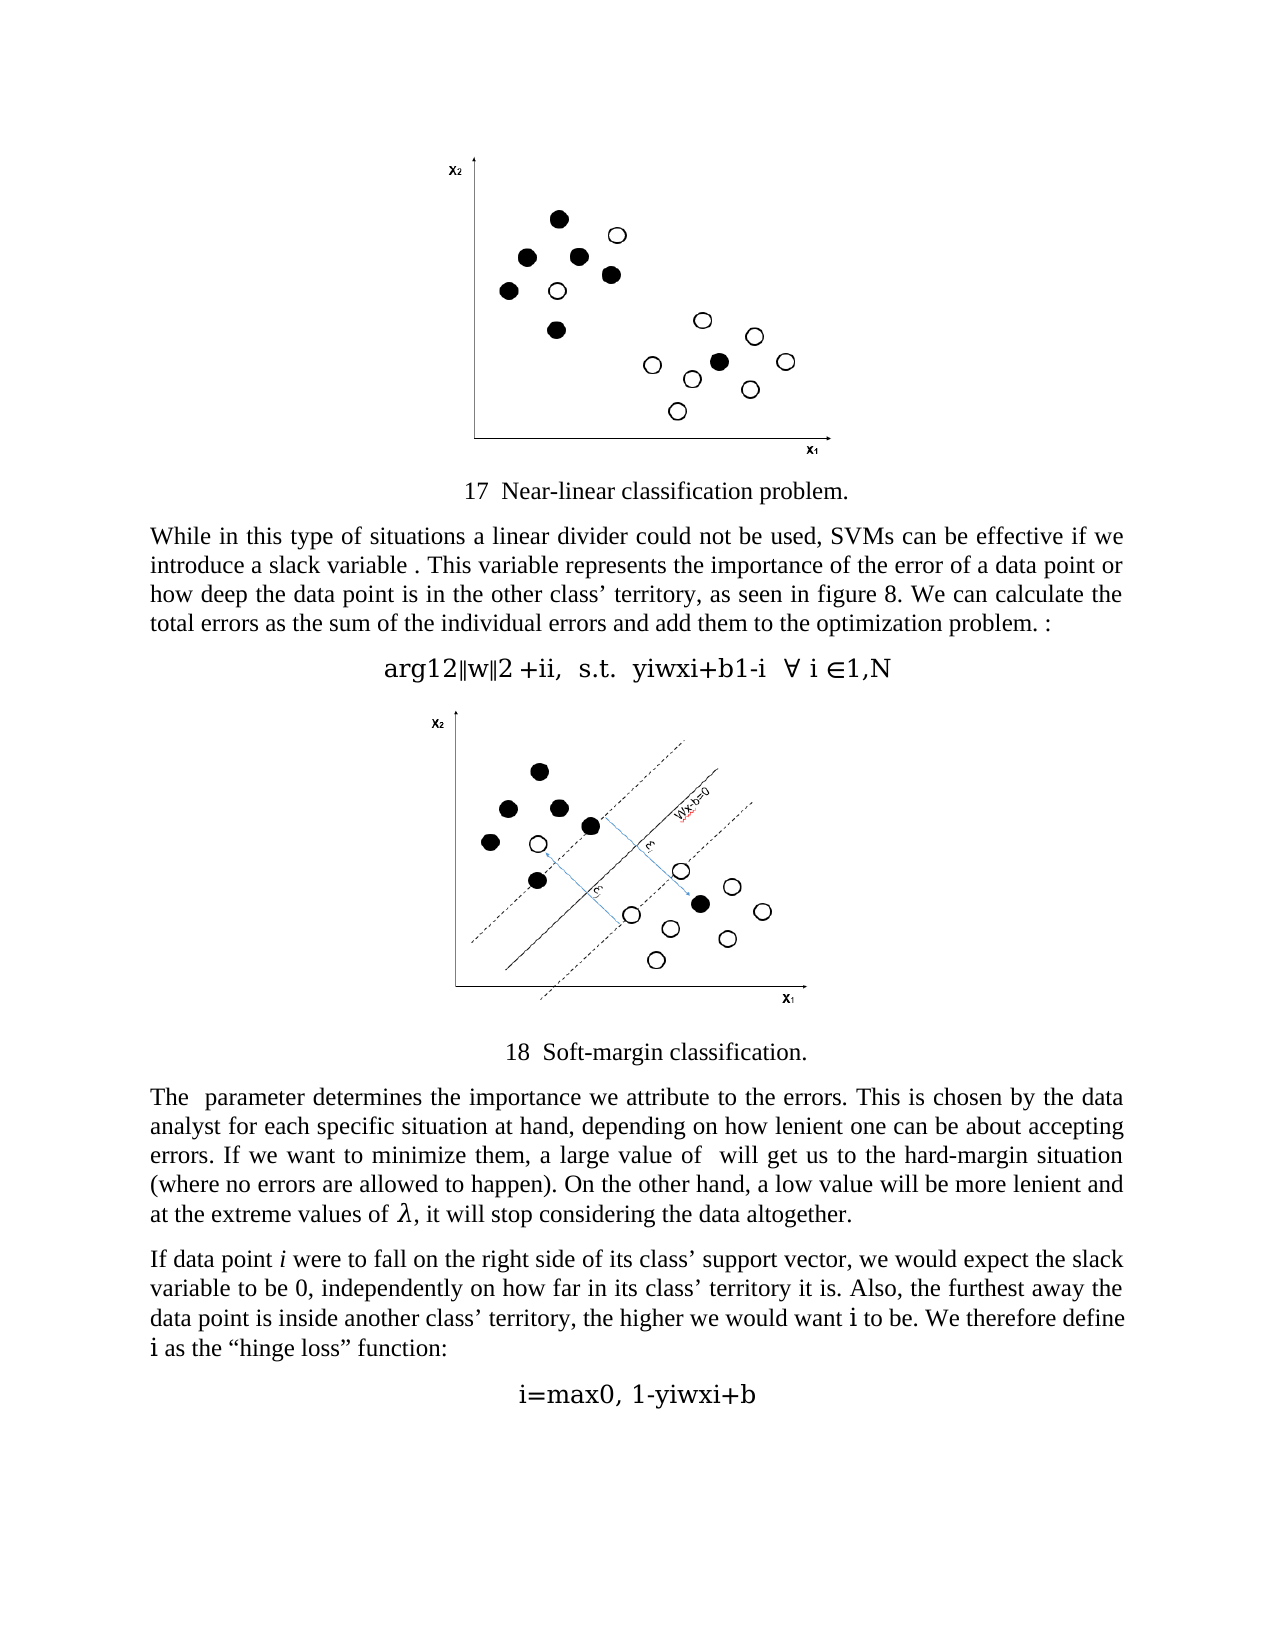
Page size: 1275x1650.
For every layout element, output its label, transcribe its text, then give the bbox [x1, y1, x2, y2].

list Soft-margin classification. [187, 1037, 1125, 1066]
text If data point i were to fall on the right side of its class’ support vector, we would expect the slack variable to be 0, independently on how far in its class’ territory it is. Also, the furthest away the data point is inside another class’ territory, the higher we would want i to be. We therefore define i as the “hinge loss” function: [150, 1244, 1125, 1362]
text i=max0, 1-yiwxi+b [150, 1379, 1125, 1409]
text The parameter determines the importance we attribute to the errors. This is chosen by the data analyst for each specific situation at hand, depending on how lenient one can be about accepting errors. If we want to minimize them, a large value of will get us to the hard-margin situation (where no errors are allowed to happen). On the other hand, a low value will be more lenient and at the extreme values of 𝜆, it will stop considering the data altogether. [150, 1082, 1125, 1228]
list Near-linear classification problem. [187, 476, 1125, 505]
text While in this type of situations a linear divider could not be used, SVMs can be effective if we introduce a slack variable . This variable represents the importance of the error of a data point or how deep the data point is in the other class’ territory, as seen in figure 8. We can calculate the total errors as the sum of the individual errors and add them to the optimization problem. : [150, 521, 1125, 636]
text arg12‖w‖2 +ii, s.t. yiwxi+b1-i ∀ i ∈1,N [150, 653, 1125, 684]
picture [416, 700, 821, 1015]
picture [442, 150, 833, 460]
